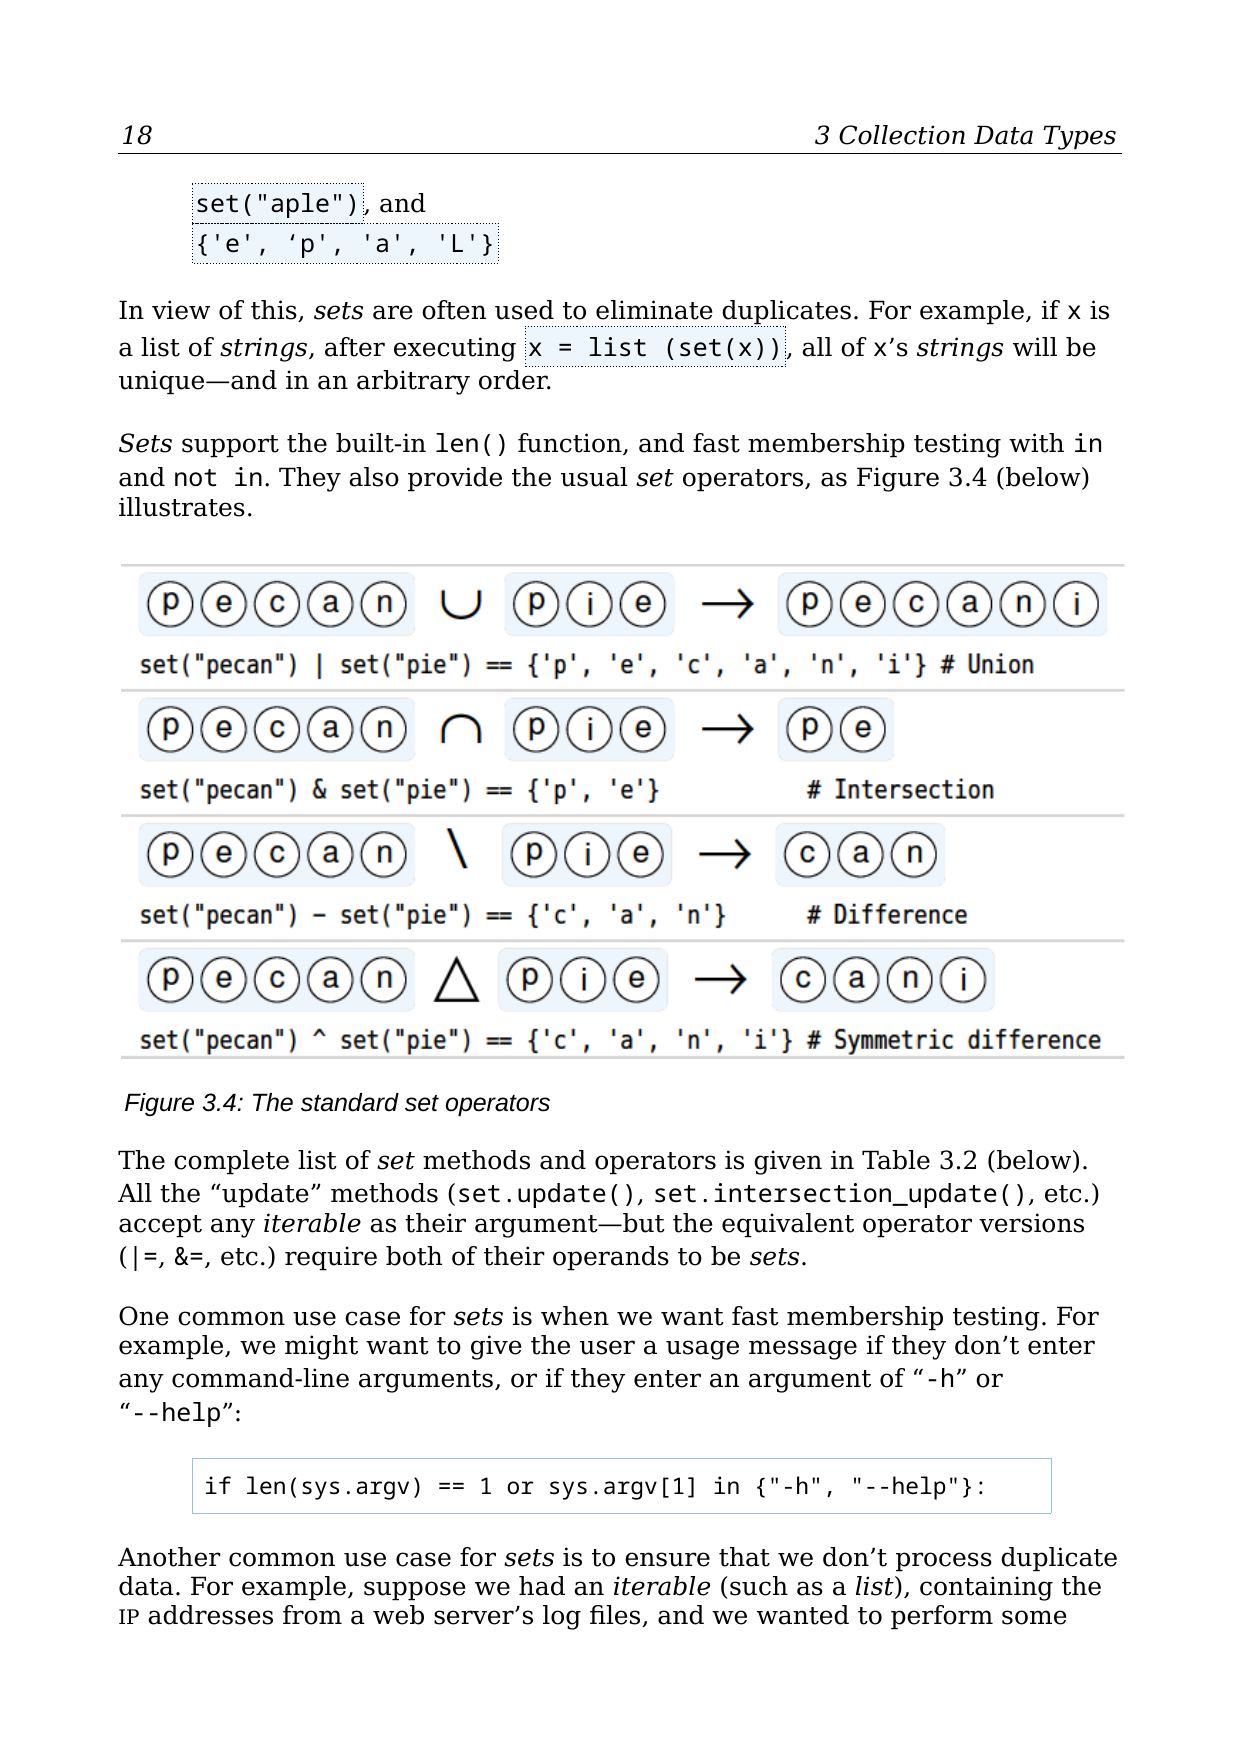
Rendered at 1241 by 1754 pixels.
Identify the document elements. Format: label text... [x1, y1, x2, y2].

text The complete list of set methods and operators is given in Table 3.2 (below). All the “update” methods (set.update(), set.intersection_update(), etc.) accept any iterable as their argument—but the equivalent operator versions (|⁠=, &=, etc.) require both of their operands to be sets. [118, 552, 1122, 1273]
text In view of this, sets are often used to eliminate duplicates. For example, if x is a list of strings, after executing x = list (set(x)), all of x’s strings will be unique—and in an arbitrary order. [118, 292, 1122, 396]
text {'e', ‘p', 'a', 'L'} [498, 223, 1122, 263]
text if len(sys.argv) == 1 or sys.argv[1] in {"-h", "--help"}: [193, 1459, 1051, 1513]
picture [121, 564, 1125, 1059]
text Another common use case for sets is to ensure that we don’t process duplicate data. For example, suppose we had an iterable (such as a list), containing the ip addresses from a web server’s log files, and we wanted to perform some [118, 1543, 1122, 1630]
text Sets support the built-in len() function, and fast membership testing with in and not in. They also provide the usual set operators, as Figure 3.4 (below) illustrates. [118, 425, 1122, 522]
text set("aple"), and [363, 183, 1122, 223]
text One common use case for sets is when we want fast membership testing. For example, we might want to give the user a usage message if they don’t enter any command-line arguments, or if they enter an argument of “-h” or “--⁠help”: [118, 1302, 1122, 1429]
text Figure 3.4: The standard set operators [124, 1059, 1122, 1117]
